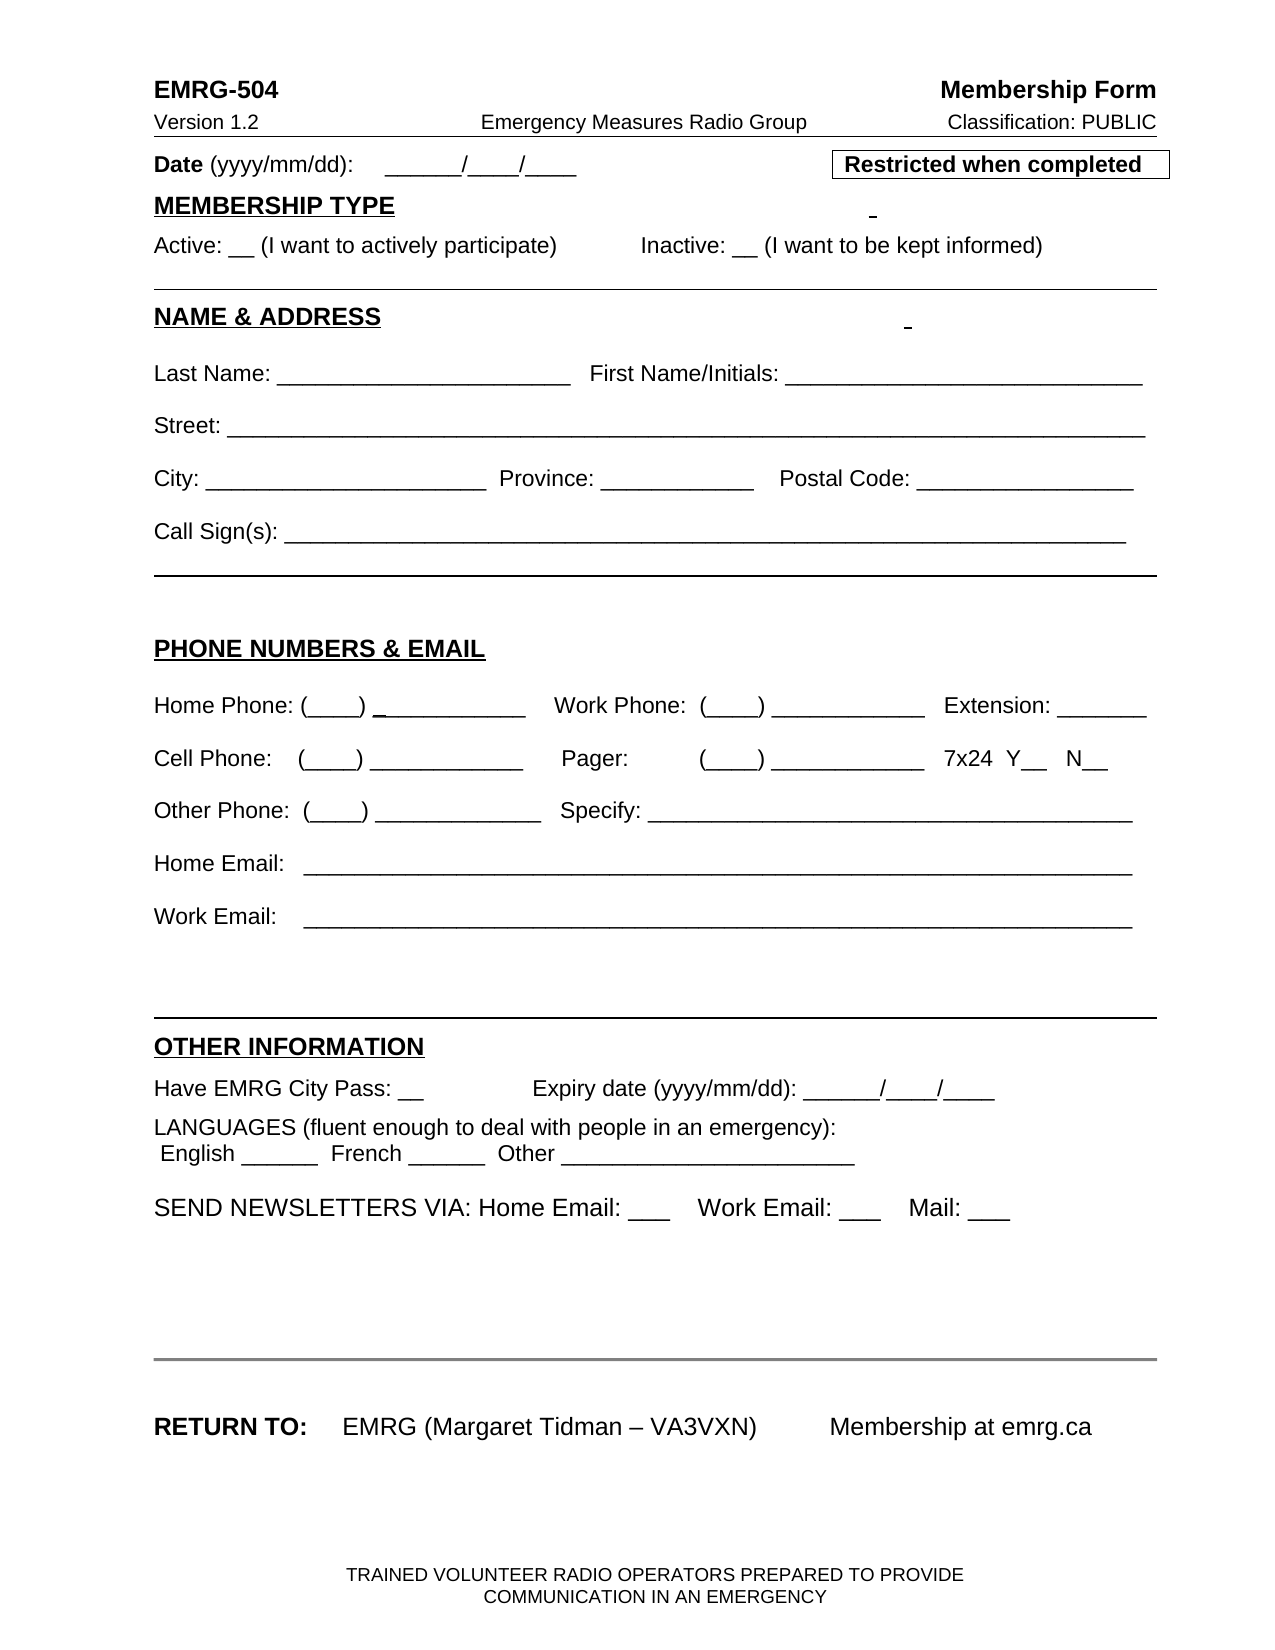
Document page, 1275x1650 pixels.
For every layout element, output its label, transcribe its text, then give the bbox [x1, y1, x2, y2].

text Last Name: _______________________ First Name/Initials: ____________________________ [153, 359, 1157, 386]
text MEMBERSHIP TYPE [153, 191, 1157, 220]
text SEND NEWSLETTERS VIA: Home Email: ___ Work Email: ___ Mail: ___ [153, 1193, 1157, 1222]
text Active: __ (I want to actively participate) Inactive: __ (I want to be kept informed) [153, 232, 1157, 258]
text OTHER INFORMATION [153, 1032, 1157, 1061]
text LANGUAGES (fluent enough to deal with people in an emergency): [153, 1114, 1157, 1140]
text Cell Phone: (____) ____________ Pager: (____) ____________ 7x24 Y__ N__ [153, 744, 1157, 771]
text Other Phone: (____) _____________ Specify: ______________________________________ [153, 797, 1157, 824]
text Call Sign(s): __________________________________________________________________ [153, 518, 1157, 544]
text City: ______________________ Province: ____________ Postal Code: _________________ [153, 465, 1157, 491]
table_header Membership at emrg.ca [818, 1399, 1168, 1469]
text English ______ French ______ Other _______________________ [153, 1140, 1157, 1167]
text NAME & ADDRESS [153, 302, 1157, 331]
text Street: ________________________________________________________________________ [153, 412, 1157, 438]
text Work Email: _________________________________________________________________ [153, 903, 1157, 929]
text Home Phone: (____) ____________ Work Phone: (____) ____________ Extension: _______ [153, 692, 1157, 718]
table_header Date (yyyy/mm/dd): ______/____/____ [142, 150, 832, 177]
table_header RETURN TO: [142, 1399, 331, 1469]
subtitle PHONE NUMBERS & EMAIL [153, 634, 1157, 663]
table_header Restricted when completed [833, 151, 1169, 177]
text Home Email: _________________________________________________________________ [153, 850, 1157, 876]
table_header EMRG (Margaret Tidman – VA3VXN) [331, 1399, 818, 1469]
text Have EMRG City Pass: __ Expiry date (yyyy/mm/dd): ______/____/____ [153, 1075, 1157, 1101]
